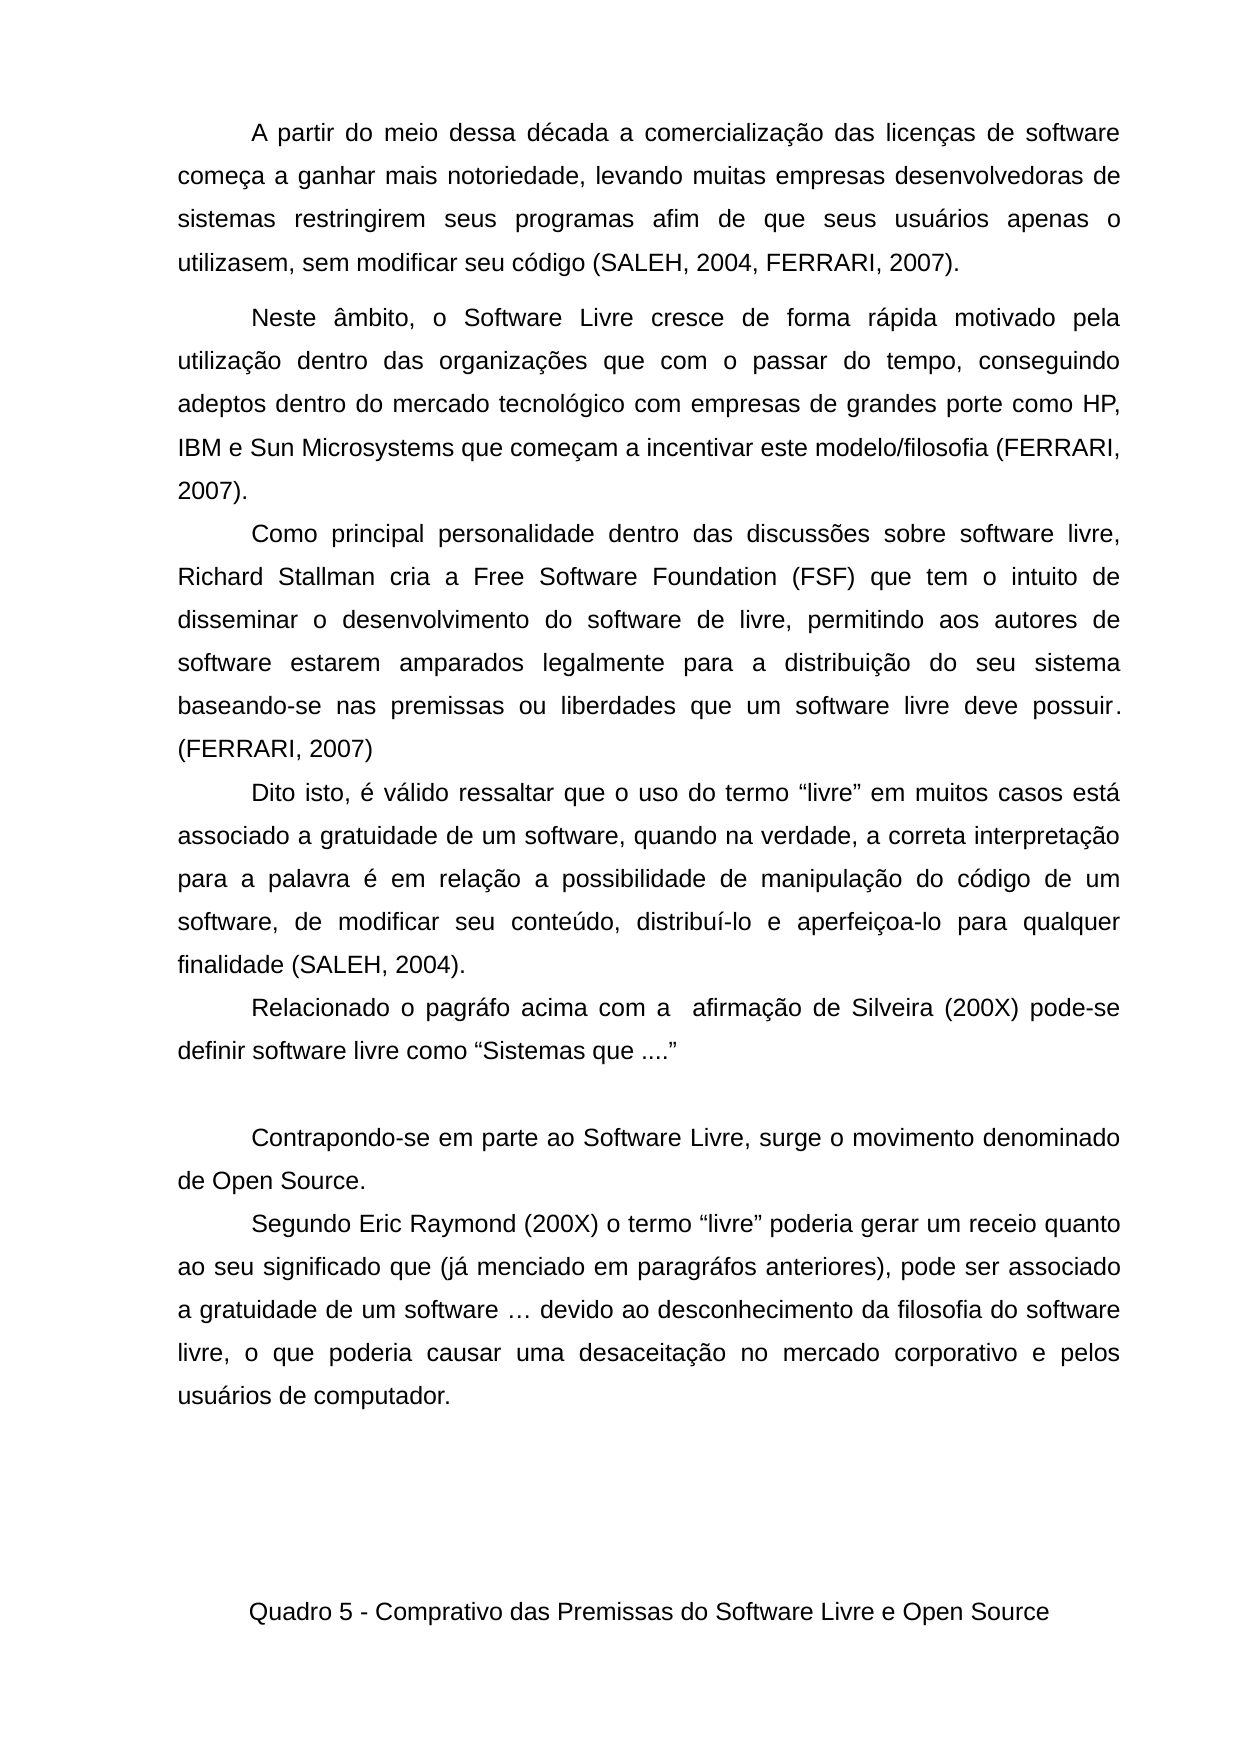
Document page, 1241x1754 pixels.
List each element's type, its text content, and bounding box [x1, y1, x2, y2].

text A partir do meio dessa década a comercialização das licenças de software começa a ganhar mais notoriedade, levando muitas empresas desenvolvedoras de sistemas restringirem seus programas afim de que seus usuários apenas o utilizasem, sem modificar seu código (SALEH, 2004, FERRARI, 2007). [177, 118, 1122, 276]
text Contrapondo-se em parte ao Software Livre, surge o movimento denominado de Open Source. [177, 1122, 1122, 1194]
text Segundo Eric Raymond (200X) o termo “livre” poderia gerar um receio quanto ao seu significado que (já menciado em paragráfos anteriores), pode ser associado a gratuidade de um software … devido ao desconhecimento da filosofia do software livre, o que poderia causar uma desaceitação no mercado corporativo e pelos usuários de computador. [177, 1209, 1122, 1410]
text Dito isto, é válido ressaltar que o uso do termo “livre” em muitos casos está associado a gratuidade de um software, quando na verdade, a correta interpretação para a palavra é em relação a possibilidade de manipulação do código de um software, de modificar seu conteúdo, distribuí-lo e aperfeiçoa-lo para qualquer finalidade (SALEH, 2004). [177, 777, 1122, 979]
text Como principal personalidade dentro das discussões sobre software livre, Richard Stallman cria a Free Software Foundation (FSF) que tem o intuito de disseminar o desenvolvimento do software de livre, permitindo aos autores de software estarem amparados legalmente para a distribuição do seu sistema baseando-se nas premissas ou liberdades que um software livre deve possuir. (FERRARI, 2007) [177, 519, 1122, 763]
text Quadro 5 - Comprativo das Premissas do Software Livre e Open Source [177, 1597, 1122, 1626]
text Relacionado o pagráfo acima com a afirmação de Silveira (200X) pode-se definir software livre como “Sistemas que ....” [177, 993, 1122, 1065]
text Neste âmbito, o Software Livre cresce de forma rápida motivado pela utilização dentro das organizações que com o passar do tempo, conseguindo adeptos dentro do mercado tecnológico com empresas de grandes porte como HP, IBM e Sun Microsystems que começam a incentivar este modelo/filosofia (FERRARI, 2007). [177, 303, 1122, 504]
